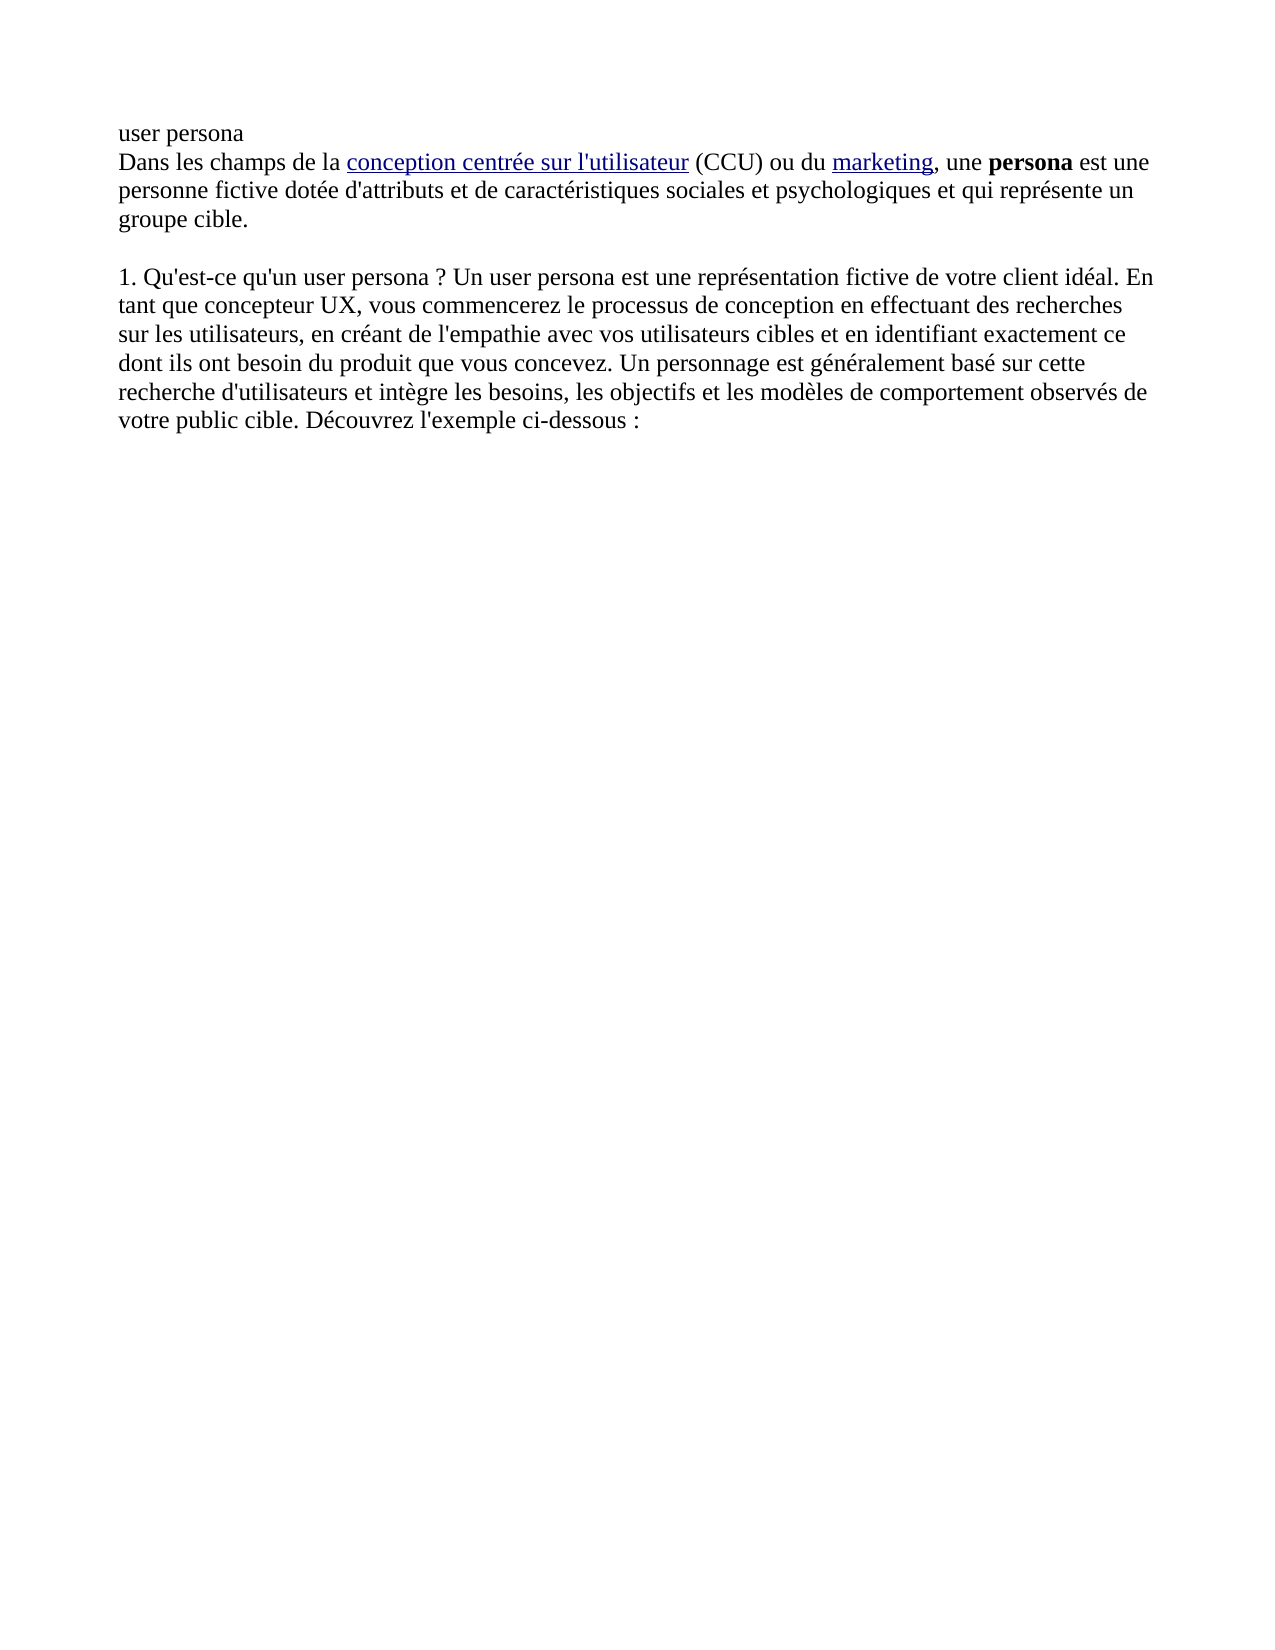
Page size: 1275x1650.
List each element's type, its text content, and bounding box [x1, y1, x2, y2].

text user persona [118, 118, 1157, 147]
text 1. Qu'est-ce qu'un user persona ? Un user persona est une représentation fictive de votre client idéal. En tant que concepteur UX, vous commencerez le processus de conception en effectuant des recherches sur les utilisateurs, en créant de l'empathie avec vos utilisateurs cibles et en identifiant exactement ce dont ils ont besoin du produit que vous concevez. Un personnage est généralement basé sur cette recherche d'utilisateurs et intègre les besoins, les objectifs et les modèles de comportement observés de votre public cible. Découvrez l'exemple ci-dessous : [118, 262, 1157, 434]
text Dans les champs de la conception centrée sur l'utilisateur (CCU) ou du marketing, une persona est une personne fictive dotée d'attributs et de caractéristiques sociales et psychologiques et qui représente un groupe cible. [118, 147, 1157, 233]
